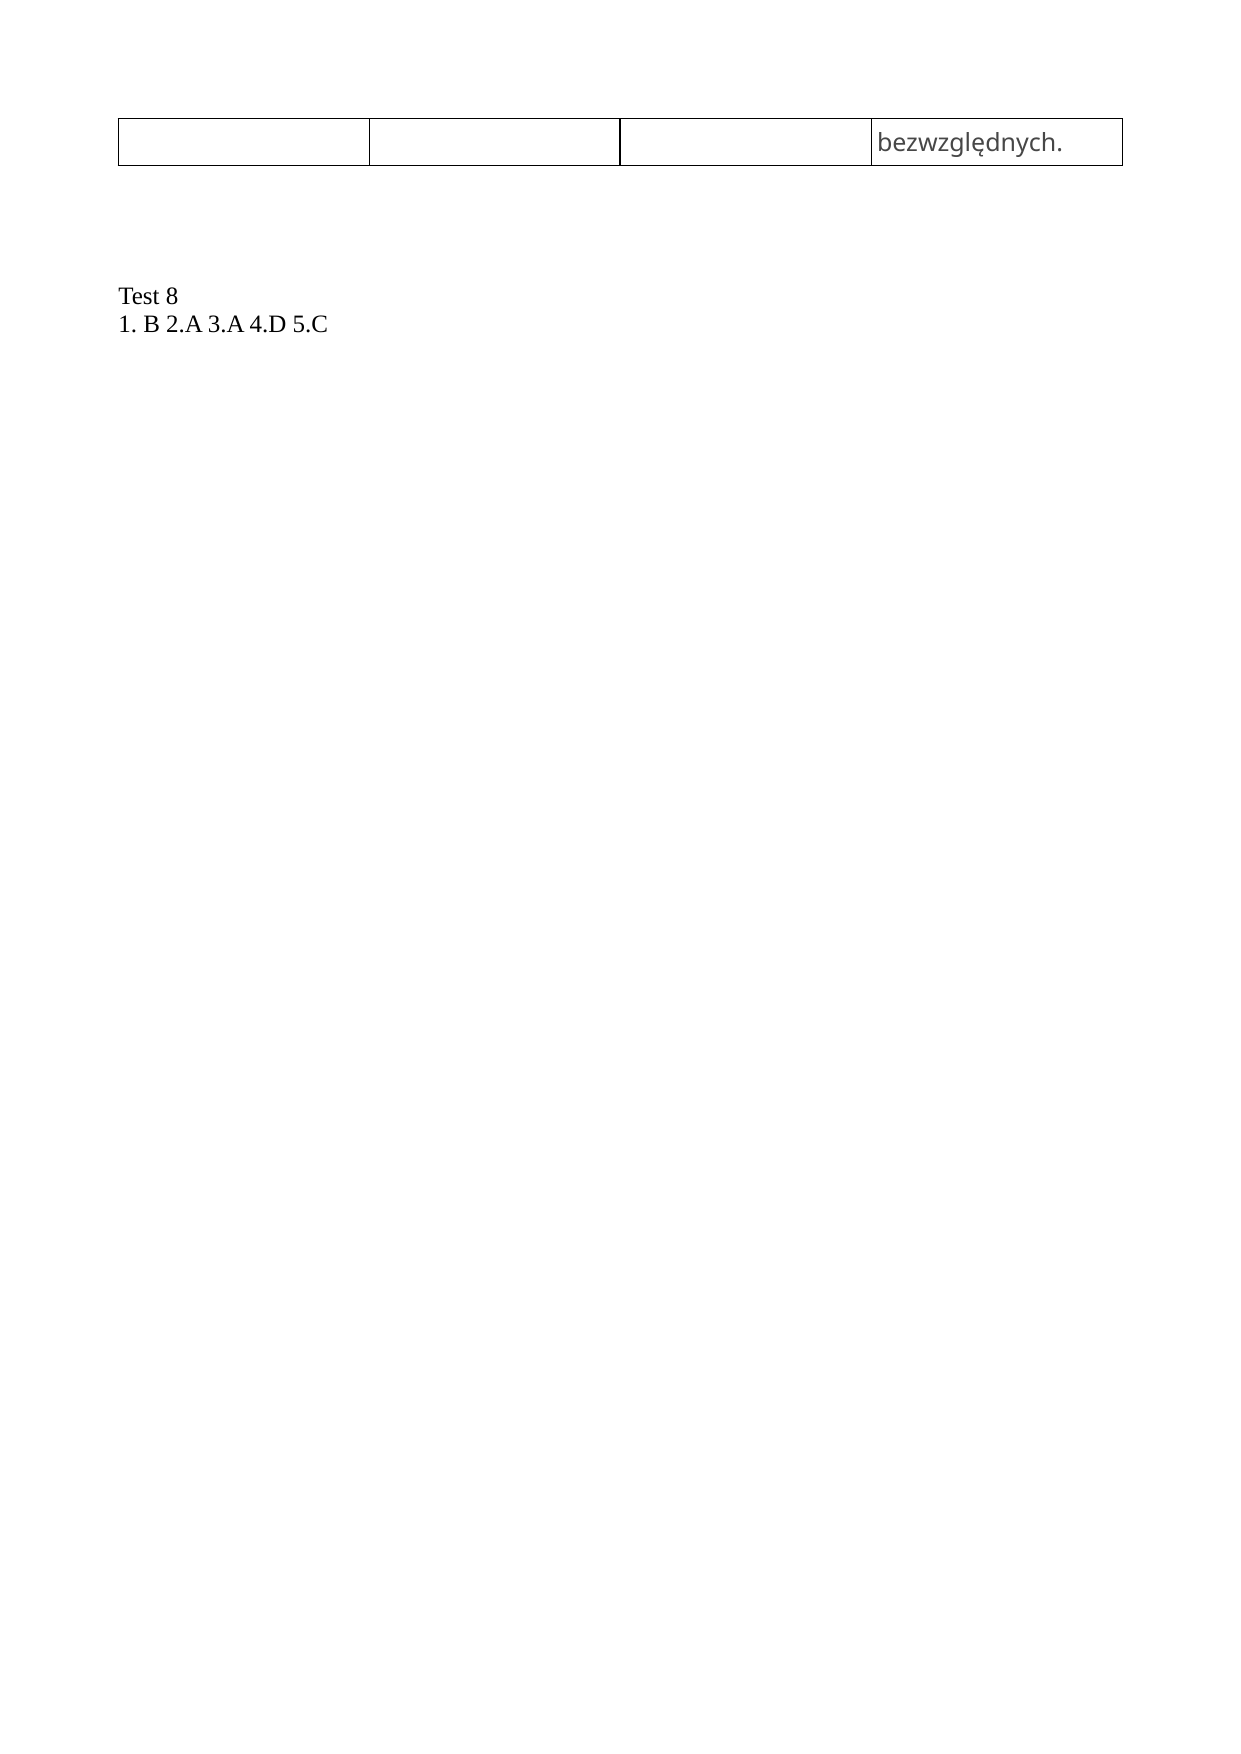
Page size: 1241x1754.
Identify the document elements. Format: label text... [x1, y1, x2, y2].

table_cell [621, 119, 871, 165]
table_cell [370, 119, 619, 165]
table_cell [119, 119, 369, 165]
text 1. B 2.A 3.A 4.D 5.C [118, 309, 1122, 338]
table_cell bezwzględnych. [872, 119, 1122, 165]
text Test 8 [118, 281, 1122, 309]
